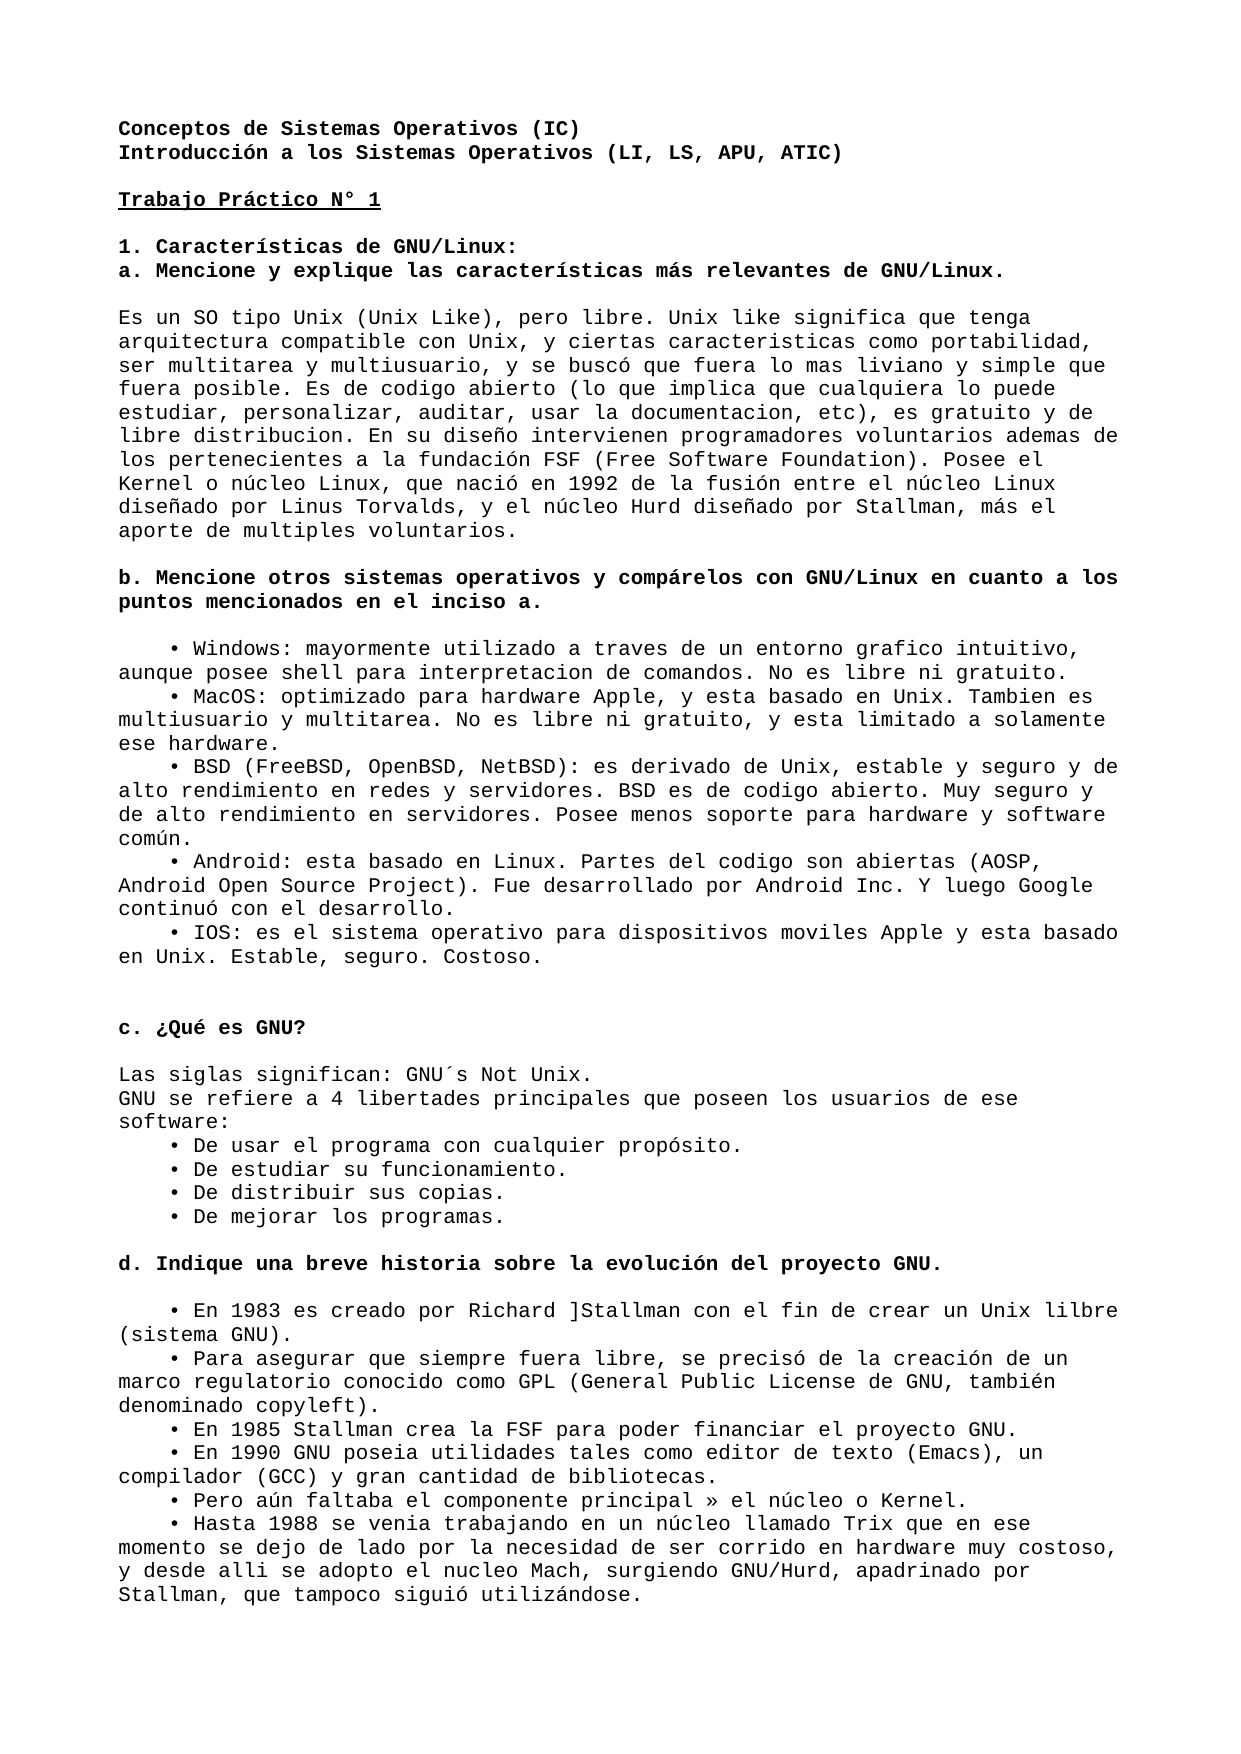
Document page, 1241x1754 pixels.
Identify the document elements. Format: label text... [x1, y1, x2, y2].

text • En 1990 GNU poseia utilidades tales como editor de texto (Emacs), un compilador (GCC) y gran cantidad de bibliotecas. [118, 1442, 1122, 1489]
text • De estudiar su funcionamiento. [118, 1158, 1122, 1182]
text d. Indique una breve historia sobre la evolución del proyecto GNU. [118, 1253, 1122, 1277]
text Introducción a los Sistemas Operativos (LI, LS, APU, ATIC) [118, 142, 1122, 165]
text • Windows: mayormente utilizado a traves de un entorno grafico intuitivo, aunque posee shell para interpretacion de comandos. No es libre ni gratuito. [118, 638, 1122, 686]
text c. ¿Qué es GNU? [118, 1017, 1122, 1040]
text Es un SO tipo Unix (Unix Like), pero libre. Unix like significa que tenga arquitectura compatible con Unix, y ciertas caracteristicas como portabilidad, ser multitarea y multiusuario, y se buscó que fuera lo mas liviano y simple que fuera posible. Es de codigo abierto (lo que implica que cualquiera lo puede estudiar, personalizar, auditar, usar la documentacion, etc), es gratuito y de libre distribucion. En su diseño intervienen programadores voluntarios ademas de los pertenecientes a la fundación FSF (Free Software Foundation). Posee el Kernel o núcleo Linux, que nació en 1992 de la fusión entre el núcleo Linux diseñado por Linus Torvalds, y el núcleo Hurd diseñado por Stallman, más el aporte de multiples voluntarios. [118, 307, 1122, 544]
text • Hasta 1988 se venia trabajando en un núcleo llamado Trix que en ese momento se dejo de lado por la necesidad de ser corrido en hardware muy costoso, y desde alli se adopto el nucleo Mach, surgiendo GNU/Hurd, apadrinado por Stallman, que tampoco siguió utilizándose. [118, 1513, 1122, 1608]
text • En 1985 Stallman crea la FSF para poder financiar el proyecto GNU. [118, 1419, 1122, 1442]
text • De distribuir sus copias. [118, 1182, 1122, 1206]
text • IOS: es el sistema operativo para dispositivos moviles Apple y esta basado en Unix. Estable, seguro. Costoso. [118, 922, 1122, 969]
text Las siglas significan: GNU´s Not Unix. [118, 1064, 1122, 1088]
text 1. Características de GNU/Linux: [118, 236, 1122, 260]
text • MacOS: optimizado para hardware Apple, y esta basado en Unix. Tambien es multiusuario y multitarea. No es libre ni gratuito, y esta limitado a solamente ese hardware. [118, 686, 1122, 757]
text a. Mencione y explique las características más relevantes de GNU/Linux. [118, 260, 1122, 284]
text Trabajo Práctico N° 1 [118, 189, 1122, 213]
text • Android: esta basado en Linux. Partes del codigo son abiertas (AOSP, Android Open Source Project). Fue desarrollado por Android Inc. Y luego Google continuó con el desarrollo. [118, 851, 1122, 922]
text • Pero aún faltaba el componente principal » el núcleo o Kernel. [118, 1489, 1122, 1513]
text • Para asegurar que siempre fuera libre, se precisó de la creación de un marco regulatorio conocido como GPL (General Public License de GNU, también denominado copyleft). [118, 1348, 1122, 1419]
text • BSD (FreeBSD, OpenBSD, NetBSD): es derivado de Unix, estable y seguro y de alto rendimiento en redes y servidores. BSD es de codigo abierto. Muy seguro y de alto rendimiento en servidores. Posee menos soporte para hardware y software común. [118, 757, 1122, 851]
text • De mejorar los programas. [118, 1206, 1122, 1229]
text GNU se refiere a 4 libertades principales que poseen los usuarios de ese software: [118, 1088, 1122, 1135]
text • De usar el programa con cualquier propósito. [118, 1135, 1122, 1158]
text • En 1983 es creado por Richard ]Stallman con el fin de crear un Unix lilbre (sistema GNU). [118, 1300, 1122, 1348]
text b. Mencione otros sistemas operativos y compárelos con GNU/Linux en cuanto a los puntos mencionados en el inciso a. [118, 567, 1122, 615]
text Conceptos de Sistemas Operativos (IC) [118, 118, 1122, 142]
